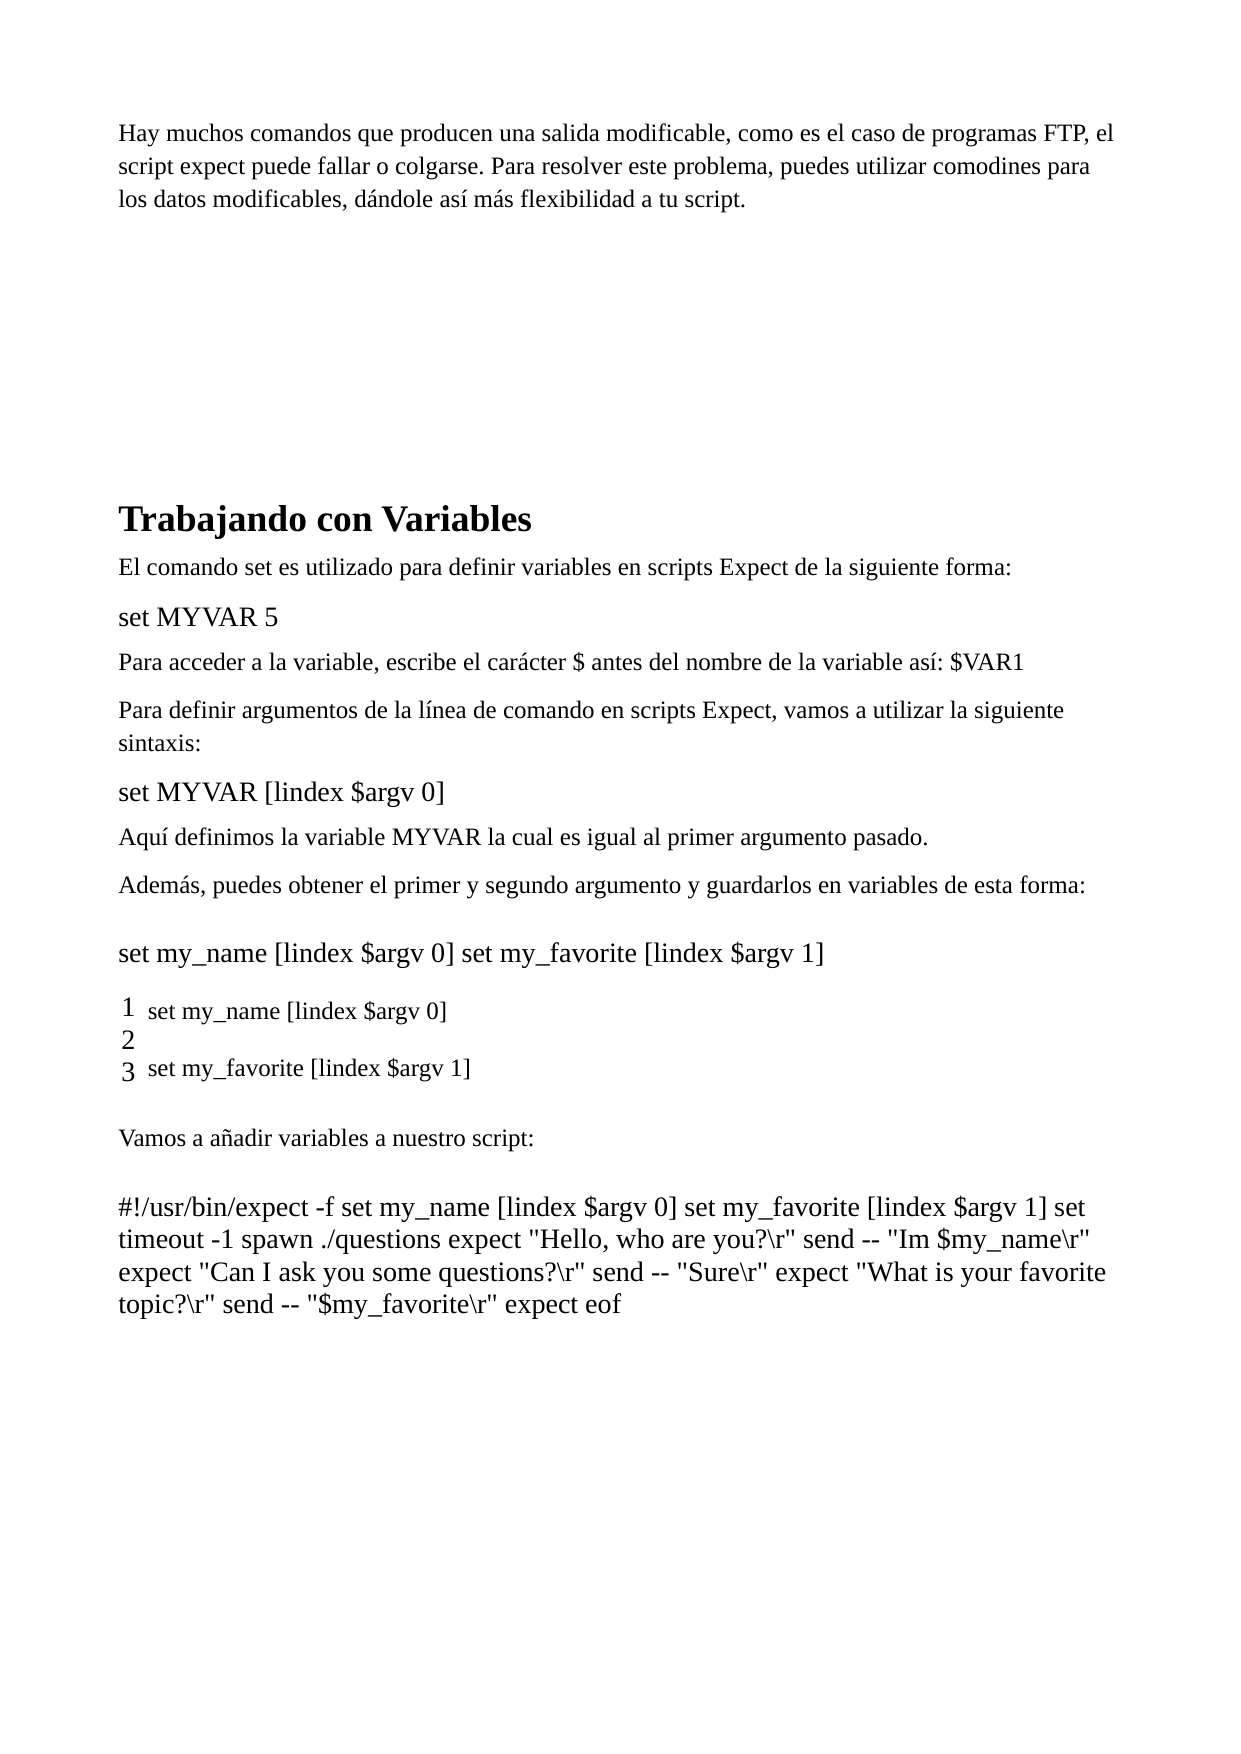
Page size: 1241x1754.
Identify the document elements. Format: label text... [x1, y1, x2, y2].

text Vamos a añadir variables a nuestro script: [118, 1090, 1122, 1152]
table_header set my_name [lindex $argv 0] set my_favorite [lindex $argv 1] [145, 988, 638, 1090]
text Hay muchos comandos que producen una salida modificable, como es el caso de programas FTP, el script expect puede fallar o colgarse. Para resolver este problema, puedes utilizar comodines para los datos modificables, dándole así más flexibilidad a tu script. [118, 118, 1122, 213]
text set MYVAR [lindex $argv 0] [118, 775, 1122, 808]
table_header 1 2 3 [118, 988, 145, 1090]
text El comando set es utilizado para definir variables en scripts Expect de la siguiente forma: [118, 552, 1122, 581]
text Para definir argumentos de la línea de comando en scripts Expect, vamos a utilizar la siguiente sintaxis: [118, 695, 1122, 756]
text set my_name [lindex $argv 0] set my_favorite [lindex $argv 1] [118, 936, 1122, 969]
text set MYVAR 5 [118, 600, 1122, 632]
text Aquí definimos la variable MYVAR la cual es igual al primer argumento pasado. [118, 822, 1122, 851]
text #!/usr/bin/expect -f set my_name [lindex $argv 0] set my_favorite [lindex $argv 1] set timeout -1 spawn ./questions expect "Hello, who are you?\r" send -- "Im $my_name\r" expect "Can I ask you some questions?\r" send -- "Sure\r" expect "What is your favorite topic?\r" send -- "$my_favorite\r" expect eof [118, 1190, 1122, 1319]
text Para acceder a la variable, escribe el carácter $ antes del nombre de la variable así: $VAR1 [118, 647, 1122, 676]
text Además, puedes obtener el primer y segundo argumento y guardarlos en variables de esta forma: [118, 870, 1122, 899]
subtitle Trabajando con Variables [118, 497, 1122, 540]
